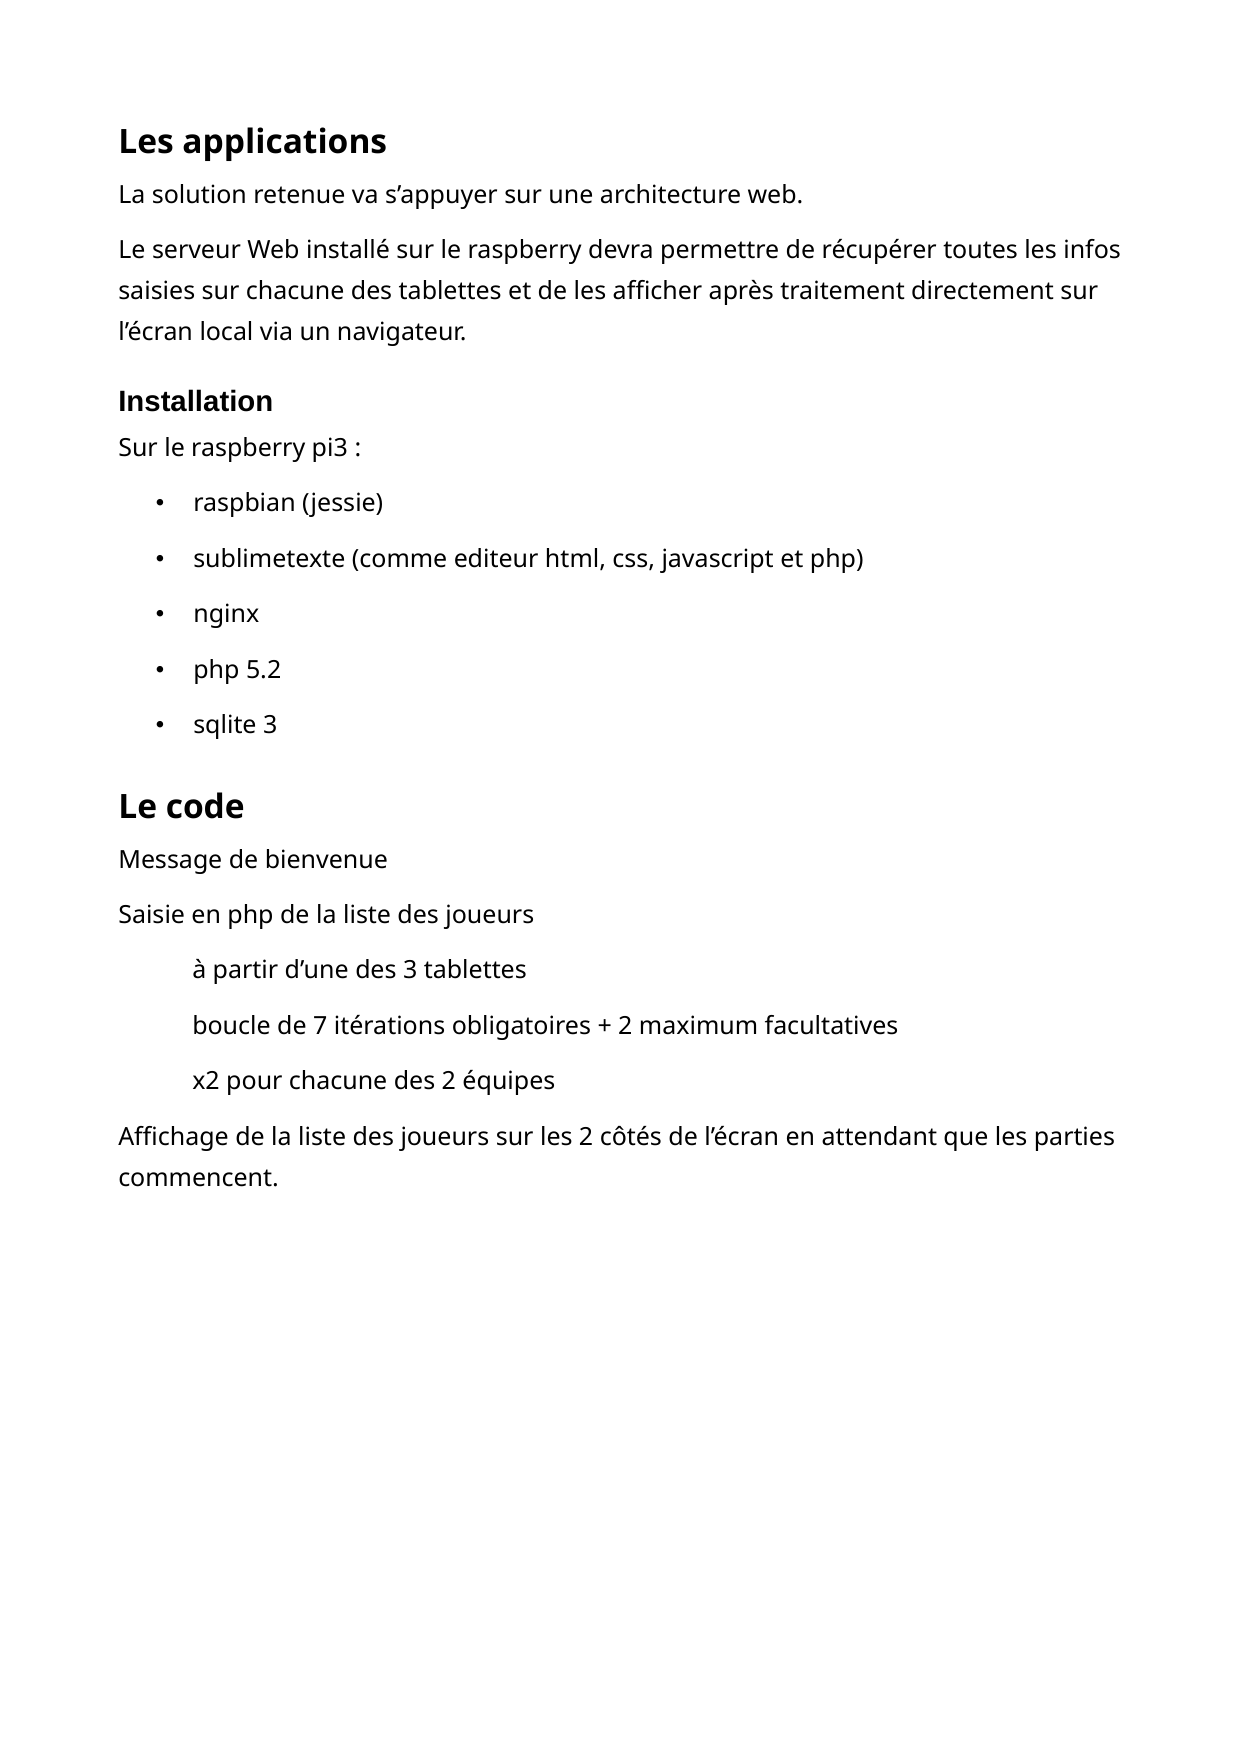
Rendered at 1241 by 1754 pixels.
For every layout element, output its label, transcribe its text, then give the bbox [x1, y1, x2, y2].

list sqlite 3 [156, 707, 1122, 741]
text Affichage de la liste des joueurs sur les 2 côtés de l’écran en attendant que les parties commencent. [118, 1118, 1122, 1193]
text Saisie en php de la liste des joueurs [118, 897, 1122, 931]
text Message de bienvenue [118, 841, 1122, 875]
text boucle de 7 itérations obligatoires + 2 maximum facultatives [118, 1007, 1122, 1042]
text Sur le raspberry pi3 : [118, 430, 1122, 464]
subtitle Les applications [118, 118, 1122, 164]
subtitle Installation [118, 383, 1122, 417]
list sublimetexte (comme editeur html, css, javascript et php) [156, 541, 1122, 574]
text à partir d’une des 3 tablettes [118, 952, 1122, 986]
text Le serveur Web installé sur le raspberry devra permettre de récupérer toutes les infos saisies sur chacune des tablettes et de les afficher après traitement directement sur l’écran local via un navigateur. [118, 232, 1122, 347]
text La solution retenue va s’appuyer sur une architecture web. [118, 176, 1122, 210]
text x2 pour chacune des 2 équipes [118, 1063, 1122, 1097]
list nginx [156, 596, 1122, 630]
list php 5.2 [156, 651, 1122, 685]
list raspbian (jessie) [156, 485, 1122, 519]
subtitle Le code [118, 783, 1122, 829]
